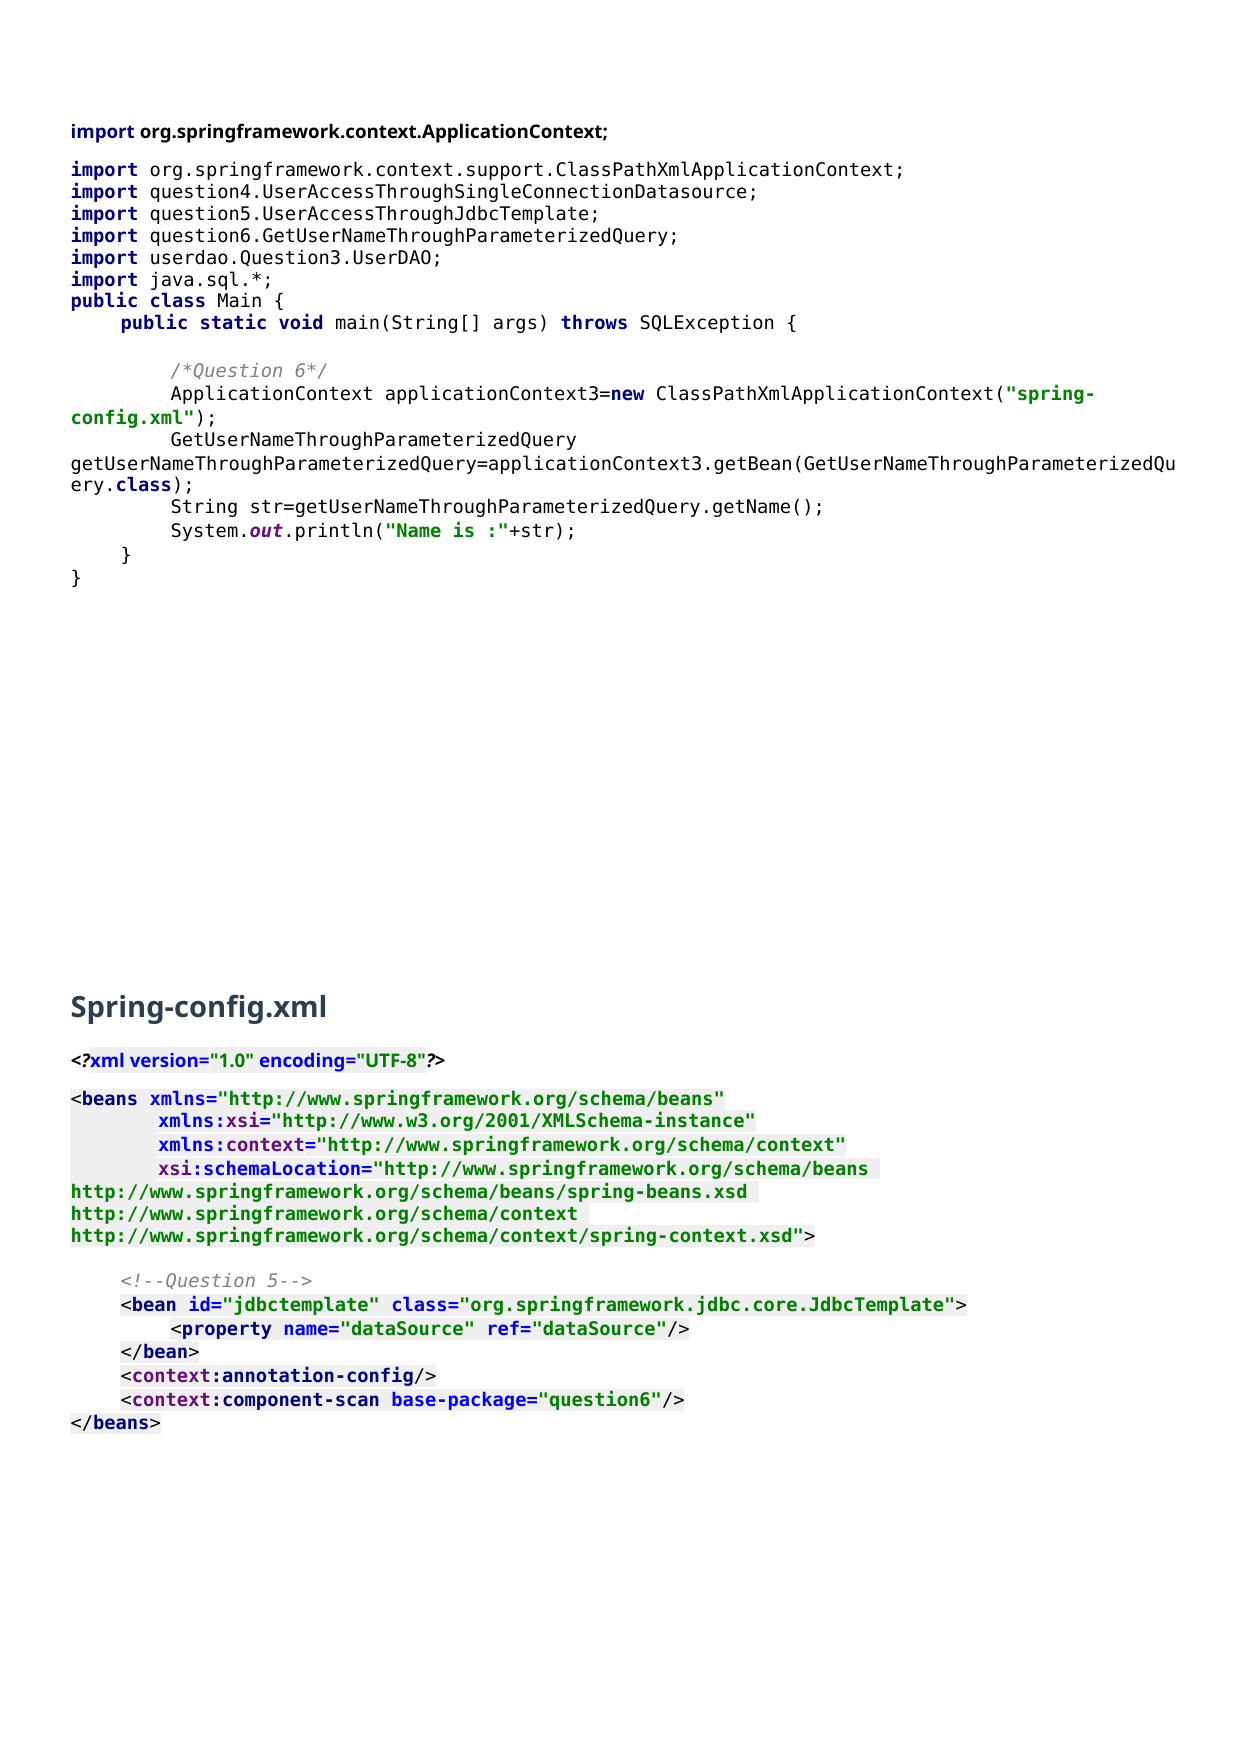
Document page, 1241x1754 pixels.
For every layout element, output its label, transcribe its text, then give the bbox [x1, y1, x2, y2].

text <property name="dataSource" ref="dataSource"/> [70, 1318, 1181, 1341]
text /*Question 6*/ [70, 360, 1181, 383]
text import question4.UserAccessThroughSingleConnectionDatasource; [70, 181, 1181, 203]
text import org.springframework.context.ApplicationContext; [70, 118, 1181, 144]
text </bean> [70, 1341, 1181, 1365]
text Spring-config.xml [70, 986, 1181, 1026]
text } [70, 567, 1181, 589]
text xmlns:context="http://www.springframework.org/schema/context" [70, 1134, 1181, 1158]
text System.out.println("Name is :"+str); [70, 520, 1181, 543]
text String str=getUserNameThroughParameterizedQuery.getName(); [70, 496, 1181, 520]
text <bean id="jdbctemplate" class="org.springframework.jdbc.core.JdbcTemplate"> [70, 1294, 1181, 1318]
text </beans> [70, 1412, 1181, 1434]
text import question6.GetUserNameThroughParameterizedQuery; [70, 225, 1181, 247]
text xmlns:xsi="http://www.w3.org/2001/XMLSchema-instance" [70, 1110, 1181, 1134]
text public class Main { [70, 291, 1181, 312]
text public static void main(String[] args) throws SQLException { [70, 312, 1181, 336]
text <context:component-scan base-package="question6"/> [70, 1389, 1181, 1412]
text xsi:schemaLocation="http://www.springframework.org/schema/beans http://www.springframework.org/schema/beans/spring-beans.xsd http://www.springframework.org/schema/context http://www.springframework.org/schema/context/spring-context.xsd"> [70, 1158, 1181, 1247]
text import userdao.Question3.UserDAO; [70, 247, 1181, 269]
text import java.sql.*; [70, 269, 1181, 291]
text } [70, 543, 1181, 567]
text import question5.UserAccessThroughJdbcTemplate; [70, 203, 1181, 225]
text <!--Question 5--> [70, 1271, 1181, 1294]
text ApplicationContext applicationContext3=new ClassPathXmlApplicationContext("spring-config.xml"); [70, 383, 1181, 429]
text <context:annotation-config/> [70, 1365, 1181, 1389]
text import org.springframework.context.support.ClassPathXmlApplicationContext; [70, 159, 1181, 181]
text GetUserNameThroughParameterizedQuery getUserNameThroughParameterizedQuery=applicationContext3.getBean(GetUserNameThroughParameterizedQuery.class); [70, 429, 1181, 496]
text <beans xmlns="http://www.springframework.org/schema/beans" [70, 1088, 1181, 1110]
text <?xml version="1.0" encoding="UTF-8"?> [70, 1047, 1181, 1073]
